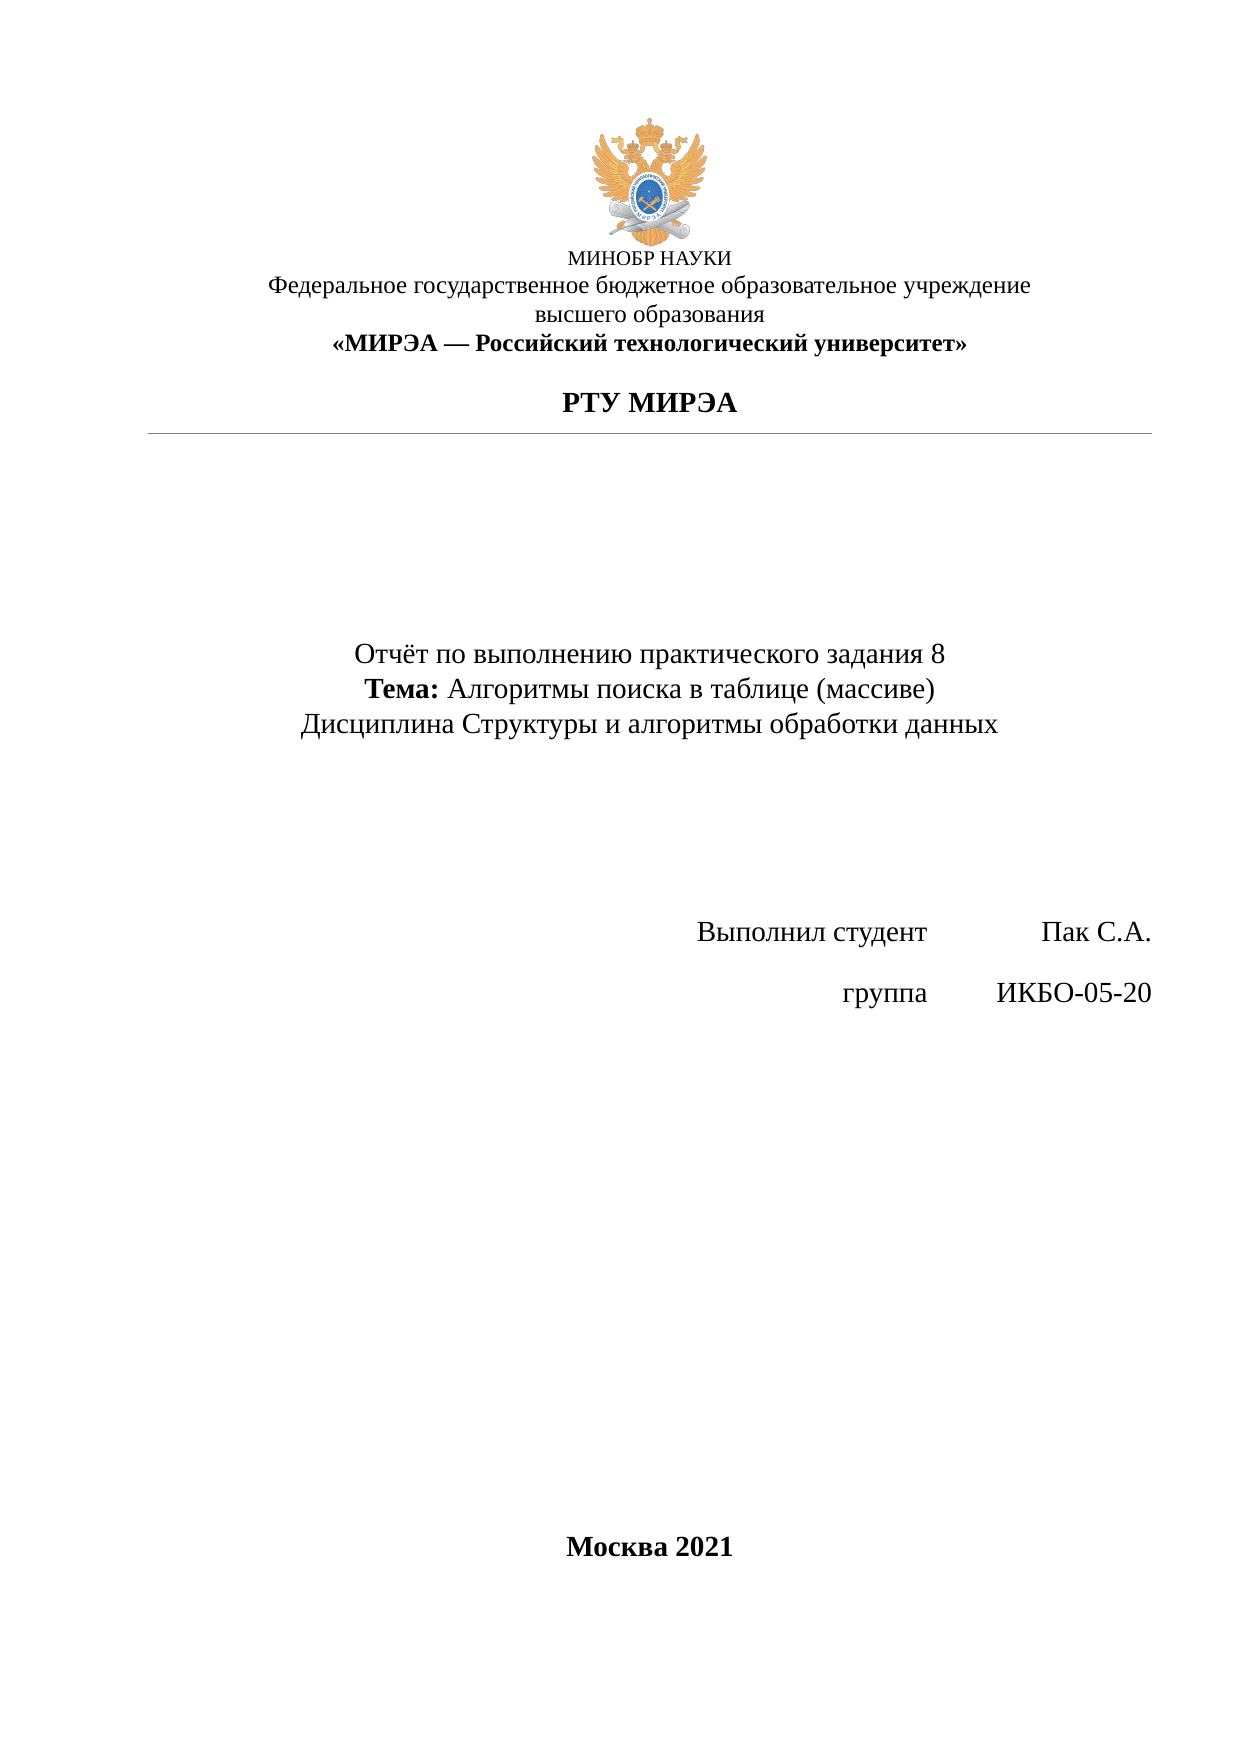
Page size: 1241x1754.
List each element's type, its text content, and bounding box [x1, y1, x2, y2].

text Дисциплина Структуры и алгоритмы обработки данных [148, 706, 1152, 739]
text высшего образования [148, 299, 1152, 328]
text Москва 2021 [148, 1529, 1152, 1563]
table_header [927, 914, 993, 947]
text Отчёт по выполнению практического задания 8 [148, 636, 1152, 670]
table_cell [927, 948, 993, 1009]
text МИНОБР НАУКИ [148, 118, 1152, 270]
table_header Выполнил студент [148, 914, 927, 947]
picture [585, 118, 714, 247]
table_header Пак С.А. [993, 914, 1152, 947]
text Тема: Алгоритмы поиска в таблице (массиве) [148, 671, 1152, 705]
table_cell ИКБО-05-20 [993, 948, 1152, 1009]
text Федеральное государственное бюджетное образовательное учреждение [148, 270, 1152, 299]
text «МИРЭА — Российский технологический университет» [148, 328, 1152, 356]
table_cell группа [148, 948, 927, 1009]
text РТУ МИРЭА [148, 385, 1152, 419]
